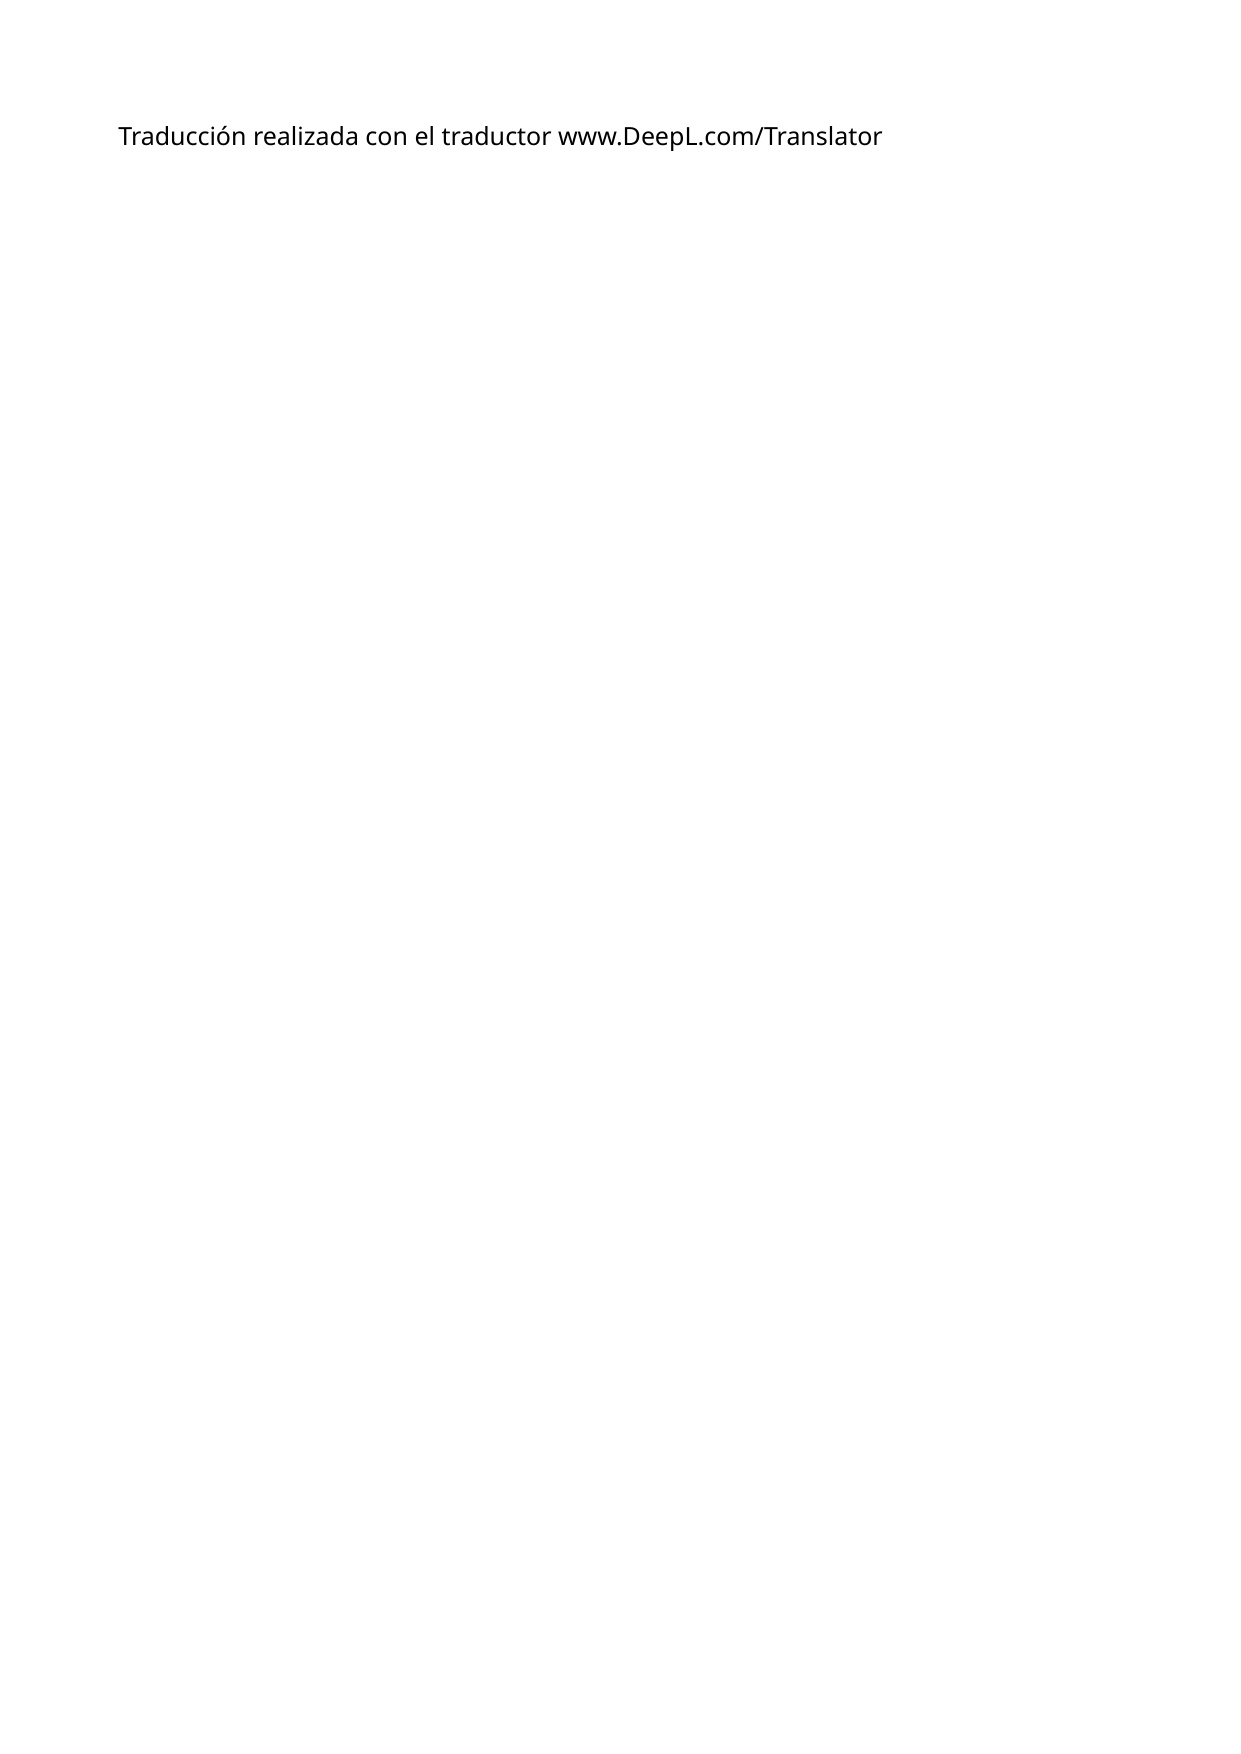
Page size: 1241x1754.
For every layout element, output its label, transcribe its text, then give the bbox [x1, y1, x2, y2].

text Traducción realizada con el traductor www.DeepL.com/Translator [118, 118, 1122, 152]
